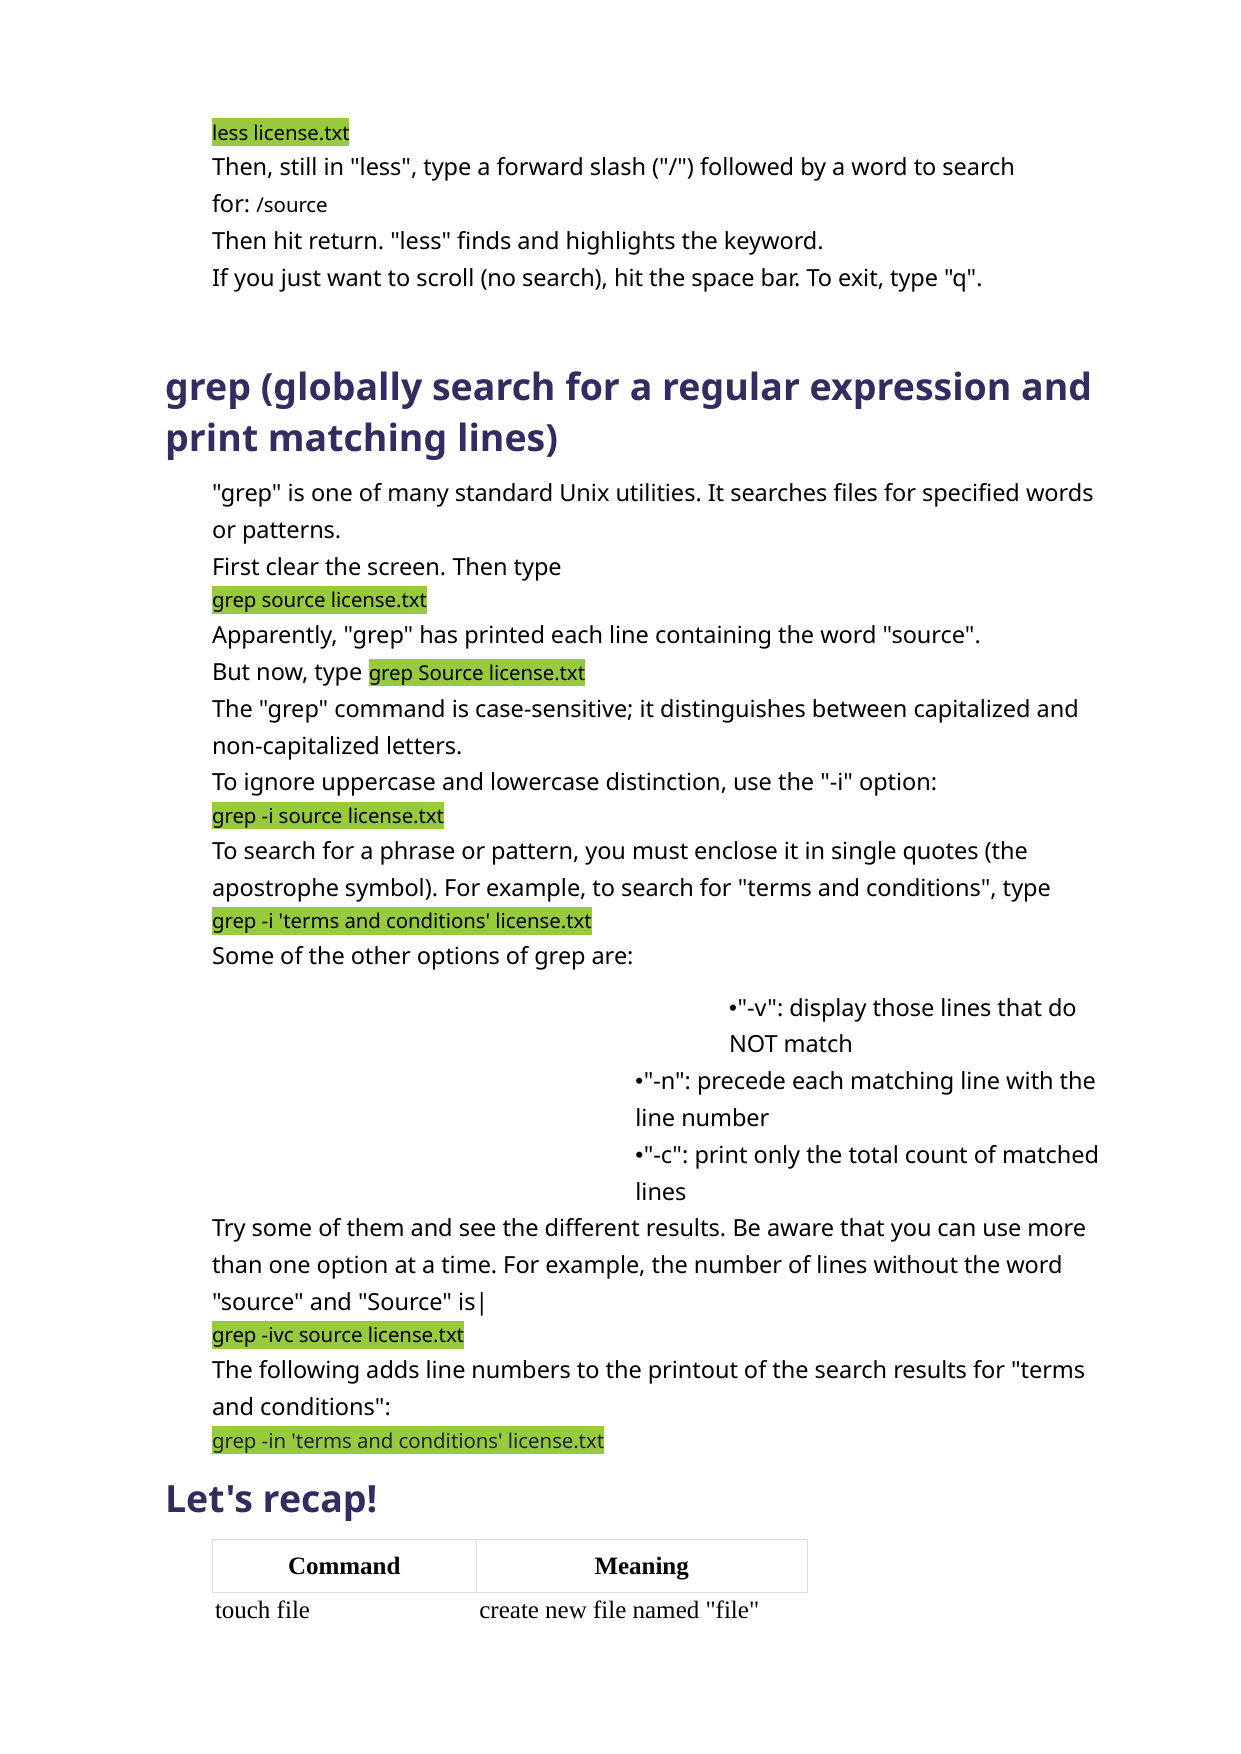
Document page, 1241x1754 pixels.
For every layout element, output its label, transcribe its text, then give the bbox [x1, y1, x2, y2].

subtitle Let's recap! [165, 1473, 1122, 1524]
text Try some of them and see the different results. Be aware that you can use more than one option at a time. For example, the number of lines without the word "source" and "Source" is| grep -ivc source license.txt The following adds line numbers to the printout of the search results for "terms and conditions": grep -in 'terms and conditions' license.txt [212, 1212, 1122, 1454]
text "grep" is one of many standard Unix utilities. It searches files for specified words or patterns. First clear the screen. Then type grep source license.txt Apparently, "grep" has printed each line containing the word "source". But now, type grep Source license.txt The "grep" command is case-sensitive; it distinguishes between capitalized and non-capitalized letters. To ignore uppercase and lowercase distinction, use the "-i" option: grep -i source license.txt To search for a phrase or pattern, you must enclose it in single quotes (the apostrophe symbol). For example, to search for "terms and conditions", type grep -i 'terms and conditions' license.txt Some of the other options of grep are: [212, 477, 1122, 972]
table_cell touch file [212, 1593, 476, 1627]
list "-c": print only the total count of matched lines [118, 1138, 1122, 1207]
list "-v": display those lines that do NOT match [212, 991, 1122, 1060]
table_header Command [213, 1540, 476, 1592]
list "-n": precede each matching line with the line number [118, 1064, 1122, 1133]
table_header Meaning [477, 1540, 807, 1592]
text less license.txt Then, still in "less", type a forward slash ("/") followed by a word to search for: /source Then hit return. "less" finds and highlights the keyword. If you just want to scroll (no search), hit the space bar. To exit, type "q". [212, 118, 1122, 293]
subtitle grep (globally search for a regular expression and print matching lines) [165, 360, 1122, 462]
table_cell create new file named "file" [476, 1593, 807, 1627]
